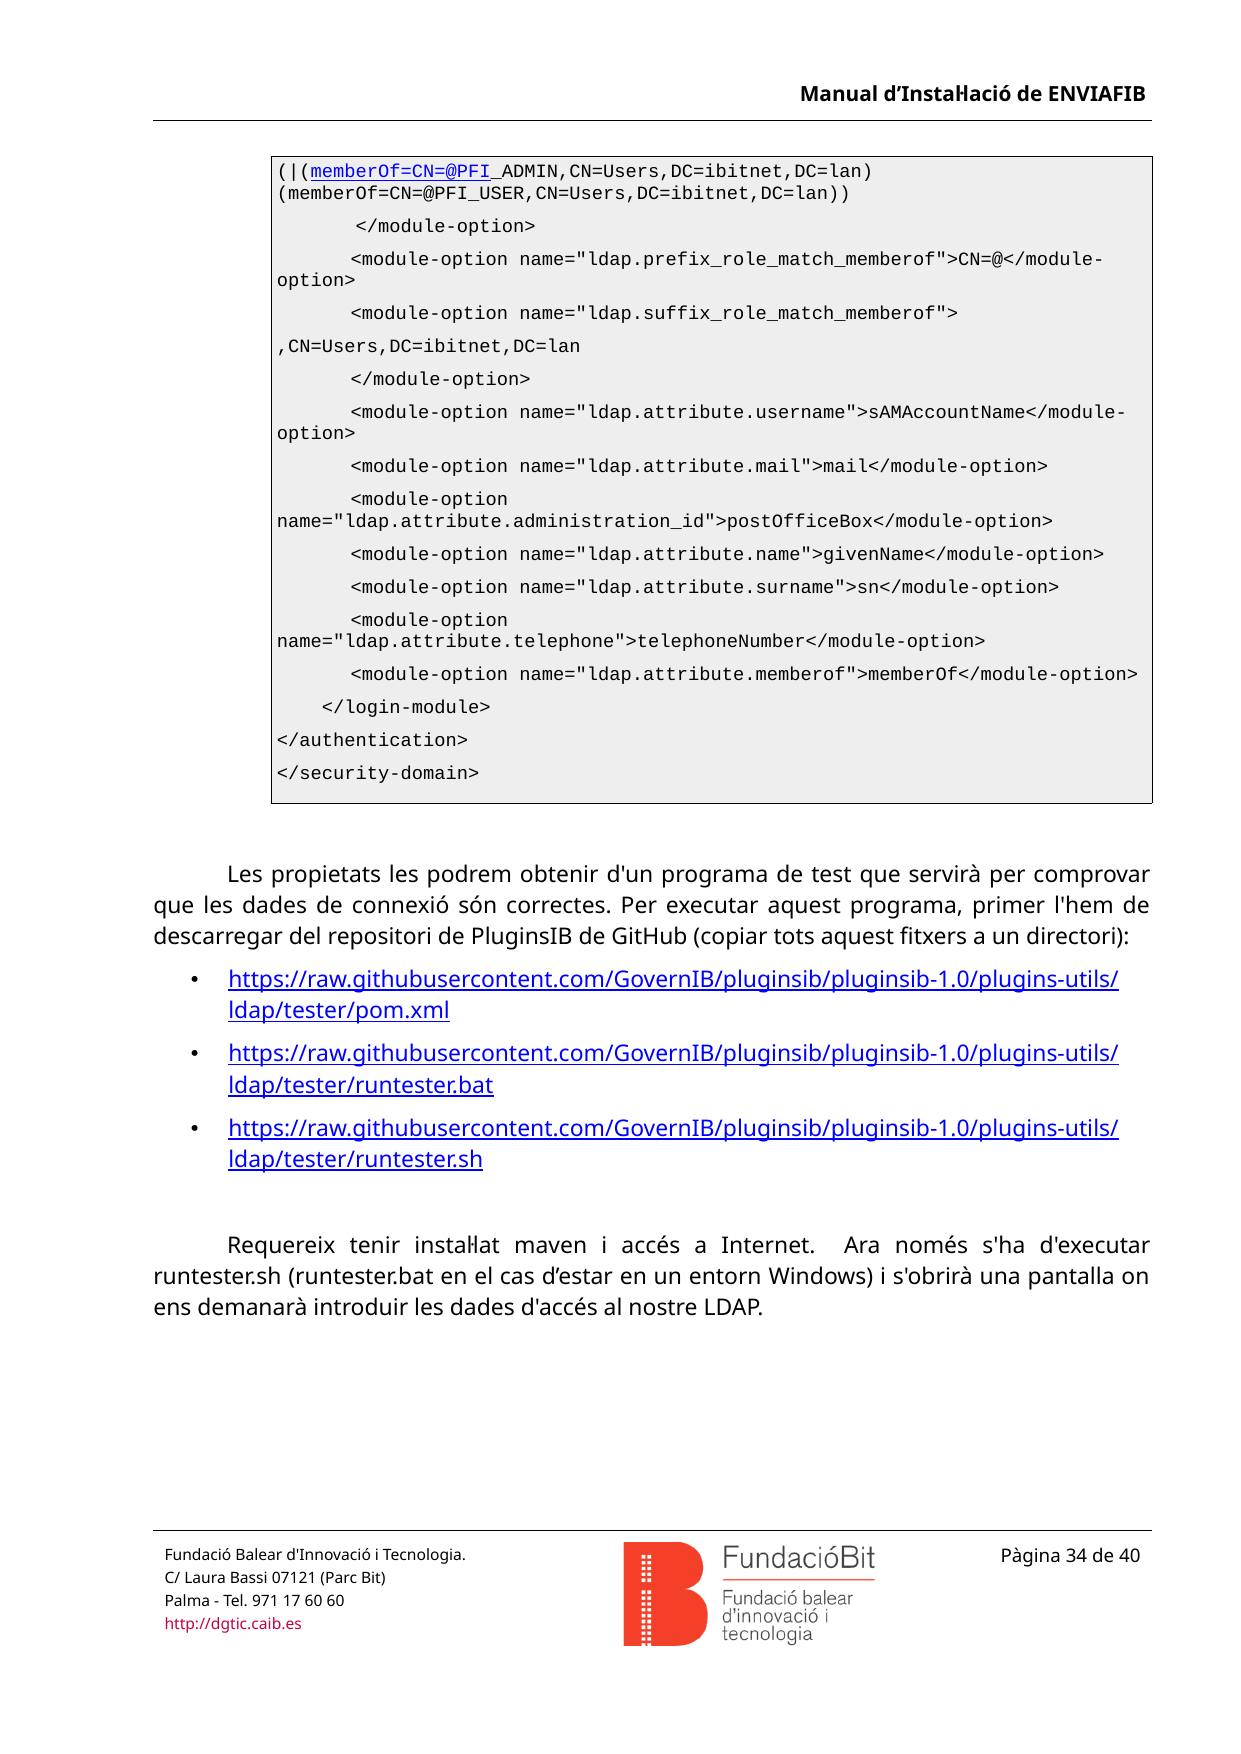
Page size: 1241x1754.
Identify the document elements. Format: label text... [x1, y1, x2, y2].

list https://raw.githubusercontent.com/GovernIB/pluginsib/pluginsib-1.0/plugins-utils/ldap/tester/runtester.bat [191, 1037, 1152, 1100]
text Requereix tenir instal·lat maven i accés a Internet. Ara només s'ha d'executar runtester.sh (runtester.bat en el cas d’estar en un entorn Windows) i s'obrirà una pantalla on ens demanarà introduir les dades d'accés al nostre LDAP. [153, 1229, 1152, 1323]
table_header (|(memberOf=CN=@PFI_ADMIN,CN=Users,DC=ibitnet,DC=lan)(memberOf=CN=@PFI_USER,CN=Users,DC=ibitnet,DC=lan)) </module-option> <module-option name="ldap.prefix_role_match_memberof">CN=@</module-option> <module-option name="ldap.suffix_role_match_memberof"> ,CN=Users,DC=ibitnet,DC=lan </module-option> <module-option name="ldap.attribute.username">sAMAccountName</module-option> <module-option name="ldap.attribute.mail">mail</module-option> <module-option name="ldap.attribute.administration_id">postOfficeBox</module-option> <module-option name="ldap.attribute.name">givenName</module-option> <module-option name="ldap.attribute.surname">sn</module-option> <module-option name="ldap.attribute.telephone">telephoneNumber</module-option> <module-option name="ldap.attribute.memberof">memberOf</module-option> </login-module> </authentication> </security-domain> [272, 157, 1152, 803]
list https://raw.githubusercontent.com/GovernIB/pluginsib/pluginsib-1.0/plugins-utils/ldap/tester/pom.xml [191, 963, 1152, 1026]
text Les propietats les podrem obtenir d'un programa de test que servirà per comprovar que les dades de connexió són correctes. Per executar aquest programa, primer l'hem de descarregar del repositori de PluginsIB de GitHub (copiar tots aquest fitxers a un directori): [153, 857, 1152, 951]
picture [623, 1542, 875, 1646]
list https://raw.githubusercontent.com/GovernIB/pluginsib/pluginsib-1.0/plugins-utils/ldap/tester/runtester.sh [191, 1112, 1152, 1174]
